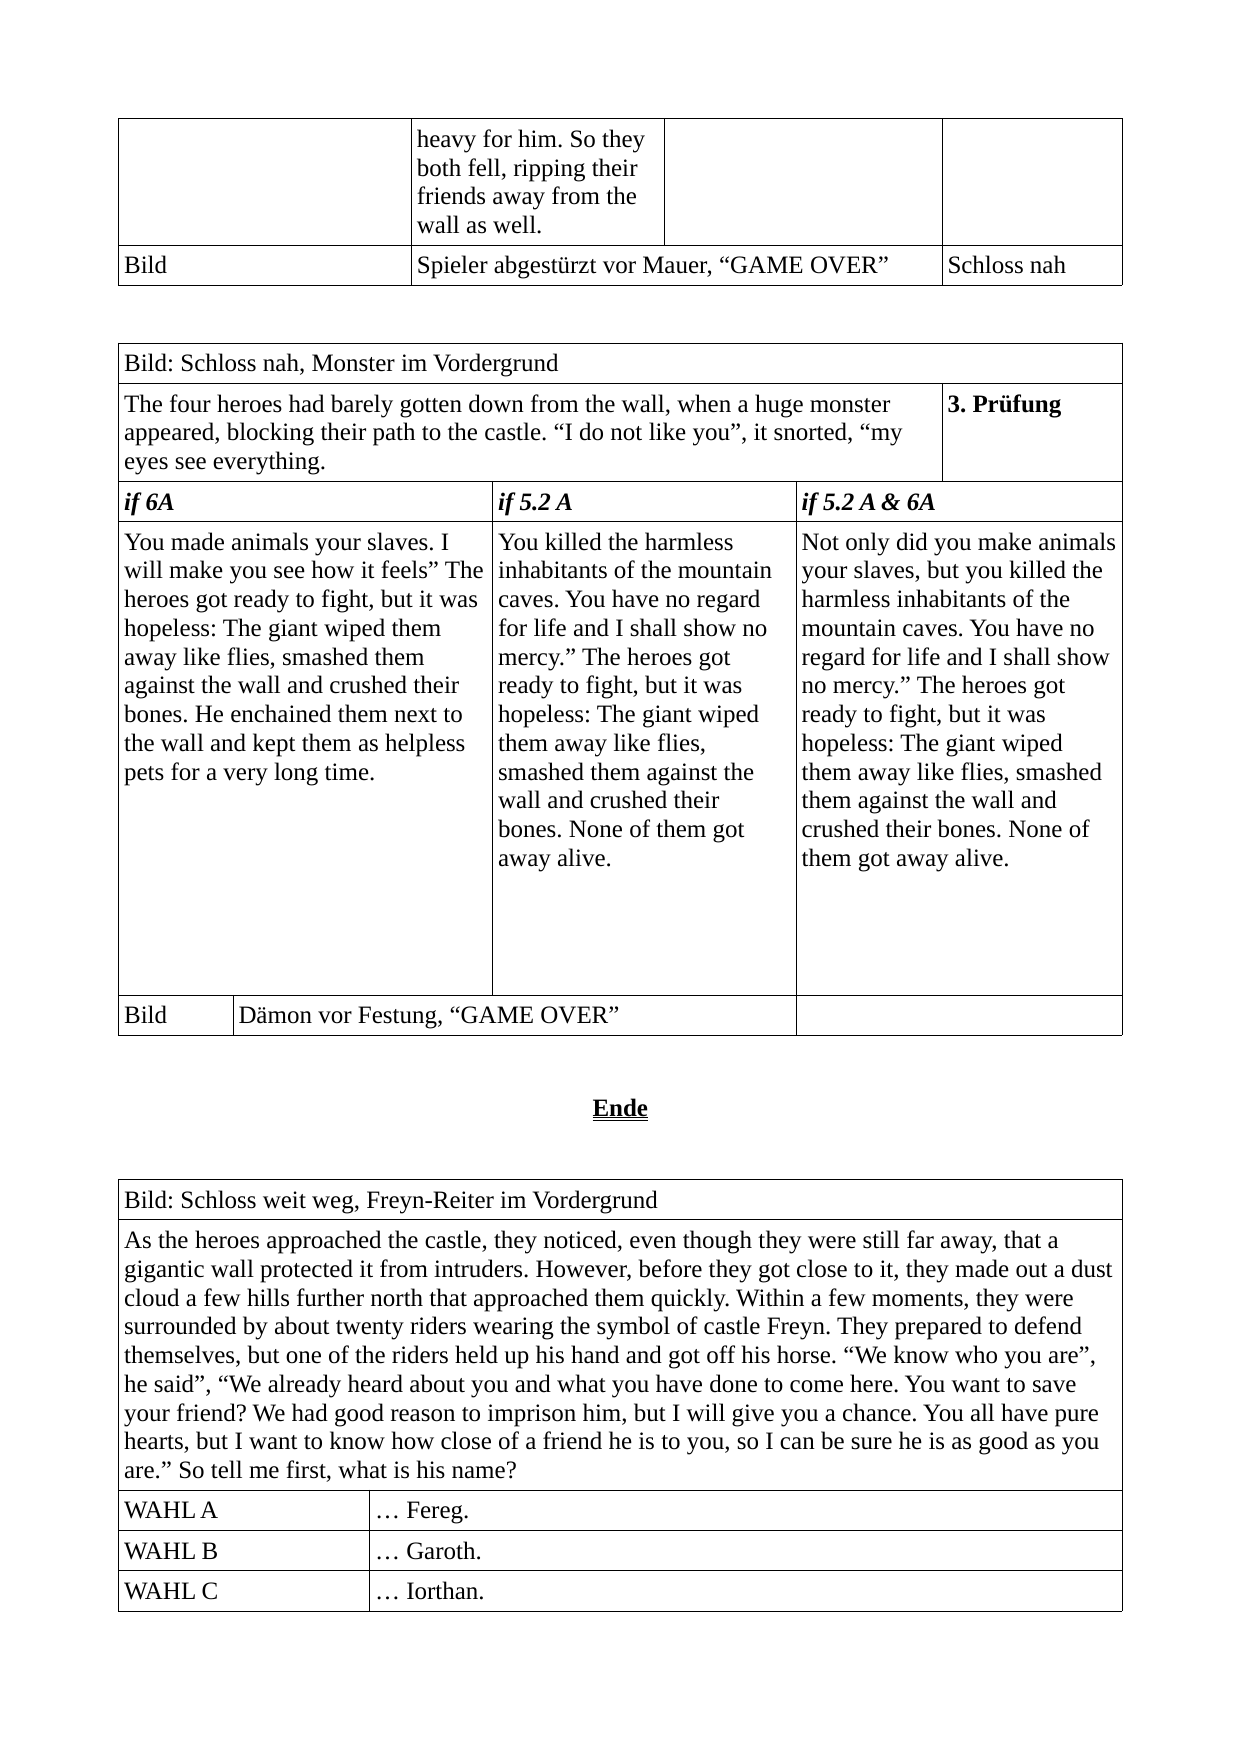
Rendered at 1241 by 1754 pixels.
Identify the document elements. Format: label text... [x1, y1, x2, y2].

table_cell … Garoth. [370, 1531, 1122, 1570]
table_cell if 5.2 A & 6A [797, 482, 1122, 521]
table_cell The four heroes had barely gotten down from the wall, when a huge monster appeared, blocking their path to the castle. “I do not like you”, it snorted, “my eyes see everything. [119, 384, 942, 481]
table_cell … Iorthan. [370, 1571, 1122, 1611]
table_cell Bild [119, 996, 233, 1035]
table_cell [119, 119, 411, 245]
table_cell You killed the harmless inhabitants of the mountain caves. You have no regard for life and I shall show no mercy.” The heroes got ready to fight, but it was hopeless: The giant wiped them away like flies, smashed them against the wall and crushed their bones. None of them got away alive. [493, 522, 796, 995]
table_cell WAHL B [119, 1531, 369, 1570]
table_cell Schloss nah [943, 246, 1122, 285]
table_cell You made animals your slaves. I will make you see how it feels” The heroes got ready to fight, but it was hopeless: The giant wiped them away like flies, smashed them against the wall and crushed their bones. He enchained them next to the wall and kept them as helpless pets for a very long time. [119, 522, 492, 995]
table_cell As the heroes approached the castle, they noticed, even though they were still far away, that a gigantic wall protected it from intruders. However, before they got close to it, they made out a dust cloud a few hills further north that approached them quickly. Within a few moments, they were surrounded by about twenty riders wearing the symbol of castle Freyn. They prepared to defend themselves, but one of the riders held up his hand and got off his horse. “We know who you are”, he said”, “We already heard about you and what you have done to come here. You want to save your friend? We had good reason to imprison him, but I will give you a chance. You all have pure hearts, but I want to know how close of a friend he is to you, so I can be sure he is as good as you are.” So tell me first, what is his name? [119, 1220, 1122, 1489]
table_cell Spieler abgestürzt vor Mauer, “GAME OVER” [412, 246, 942, 285]
table_cell Bild [119, 246, 411, 285]
table_cell Dämon vor Festung, “GAME OVER” [234, 996, 796, 1035]
table_cell if 5.2 A [493, 482, 796, 521]
table_cell heavy for him. So they both fell, ripping their friends away from the wall as well. [412, 119, 664, 245]
table_cell WAHL C [119, 1571, 369, 1611]
table_cell … Fereg. [370, 1491, 1122, 1530]
table_cell 3. Prüfung [943, 384, 1122, 481]
table_cell if 6A [119, 482, 492, 521]
table_header Bild: Schloss weit weg, Freyn-Reiter im Vordergrund [119, 1180, 1122, 1219]
text Ende [118, 1093, 1122, 1121]
table_cell [665, 119, 942, 245]
table_cell [797, 996, 1122, 1035]
table_cell WAHL A [119, 1491, 369, 1530]
table_cell Not only did you make animals your slaves, but you killed the harmless inhabitants of the mountain caves. You have no regard for life and I shall show no mercy.” The heroes got ready to fight, but it was hopeless: The giant wiped them away like flies, smashed them against the wall and crushed their bones. None of them got away alive. [797, 522, 1122, 995]
table_cell [943, 119, 1122, 245]
table_header Bild: Schloss nah, Monster im Vordergrund [119, 344, 1122, 383]
